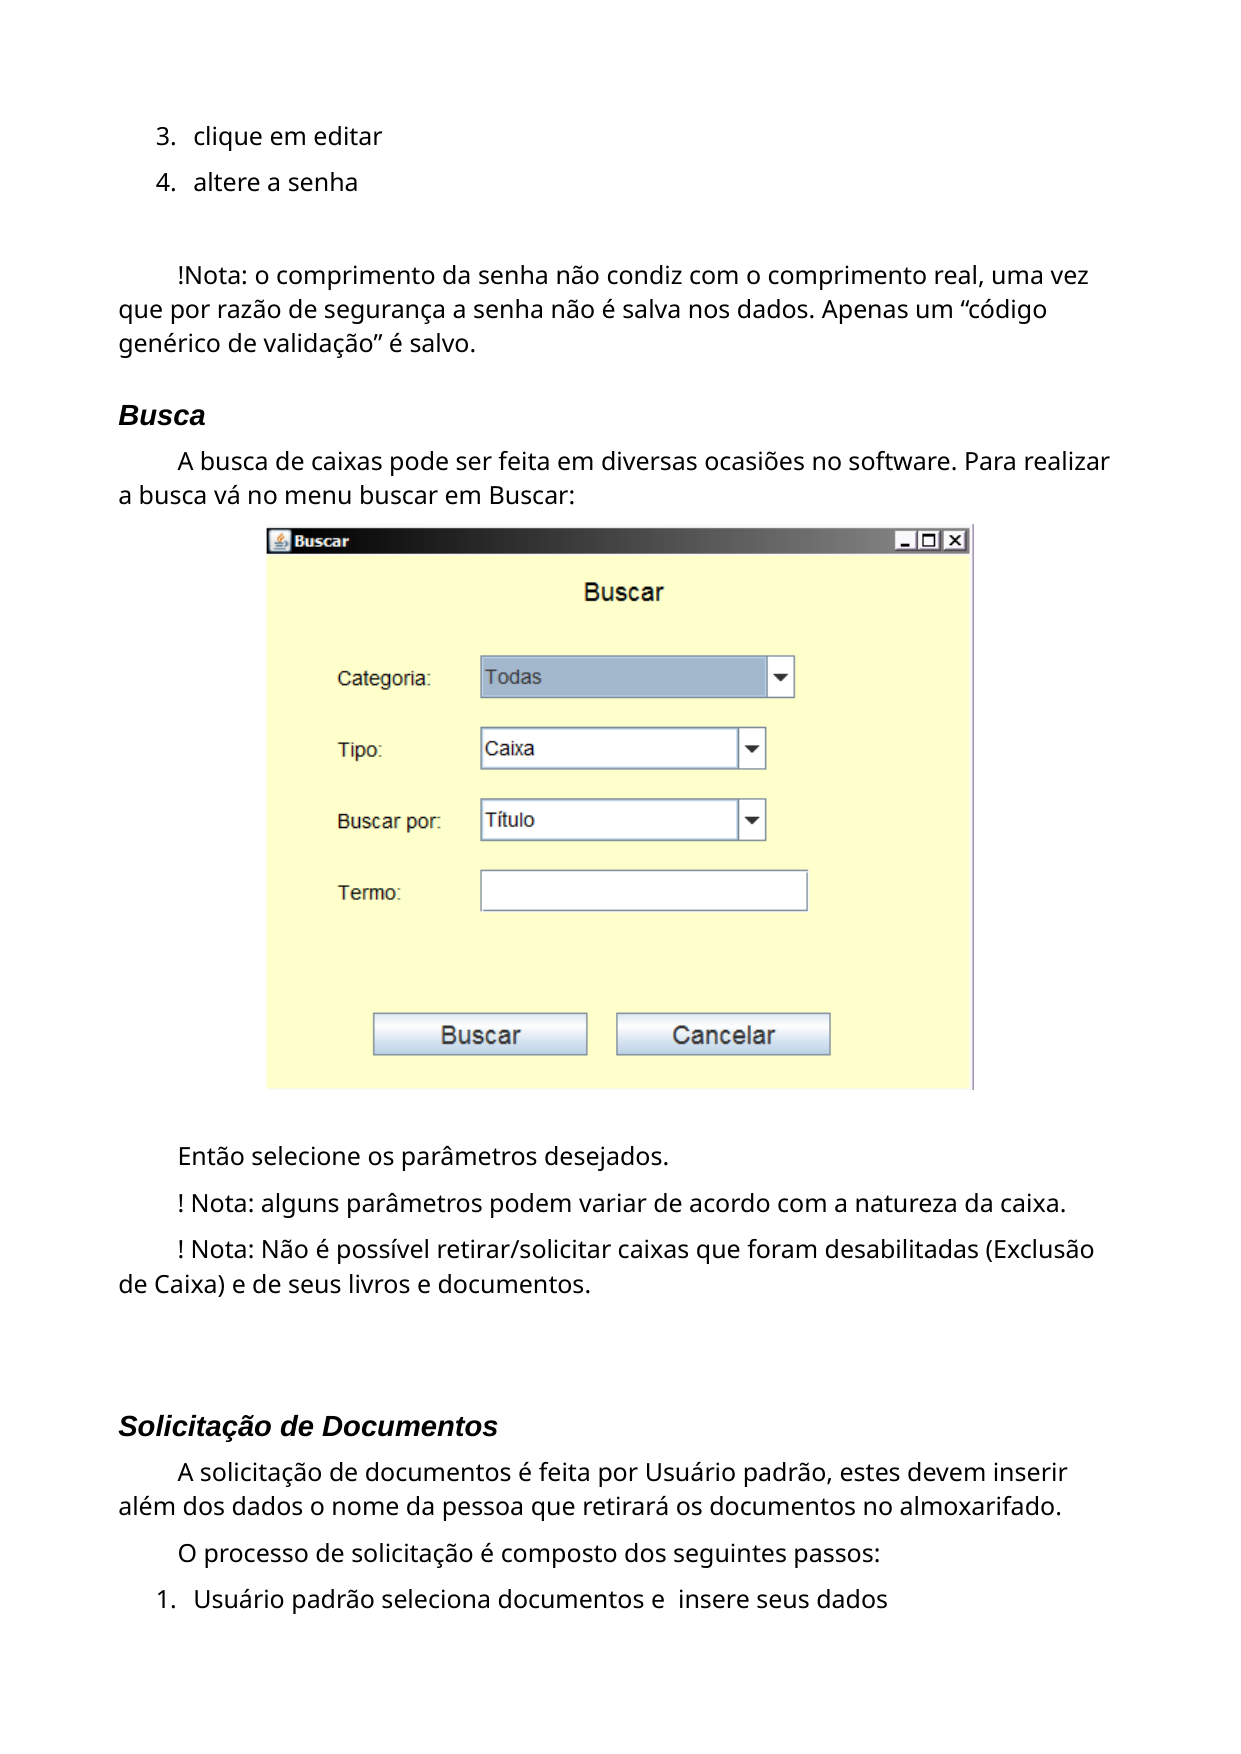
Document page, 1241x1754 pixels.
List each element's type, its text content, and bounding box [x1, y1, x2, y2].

text ! Nota: Não é possível retirar/solicitar caixas que foram desabilitadas (Exclusão de Caixa) e de seus livros e documentos. [118, 1232, 1122, 1300]
text O processo de solicitação é composto dos seguintes passos: [118, 1536, 1122, 1569]
subtitle Solicitação de Documentos [118, 1409, 1122, 1442]
text A busca de caixas pode ser feita em diversas ocasiões no software. Para realizar a busca vá no menu buscar em Buscar: [118, 443, 1122, 512]
text !Nota: o comprimento da senha não condiz com o comprimento real, uma vez que por razão de segurança a senha não é salva nos dados. Apenas um “código genérico de validação” é salvo. [118, 258, 1122, 360]
picture [266, 524, 974, 1090]
list clique em editar [156, 118, 1122, 152]
text A solicitação de documentos é feita por Usuário padrão, estes devem inserir além dos dados o nome da pessoa que retirará os documentos no almoxarifado. [118, 1455, 1122, 1523]
subtitle Busca [118, 397, 1122, 431]
text Então selecione os parâmetros desejados. [118, 1139, 1122, 1173]
text ! Nota: alguns parâmetros podem variar de acordo com a natureza da caixa. [118, 1186, 1122, 1220]
list altere a senha [156, 165, 1122, 199]
list Usuário padrão seleciona documentos e insere seus dados [156, 1582, 1122, 1616]
